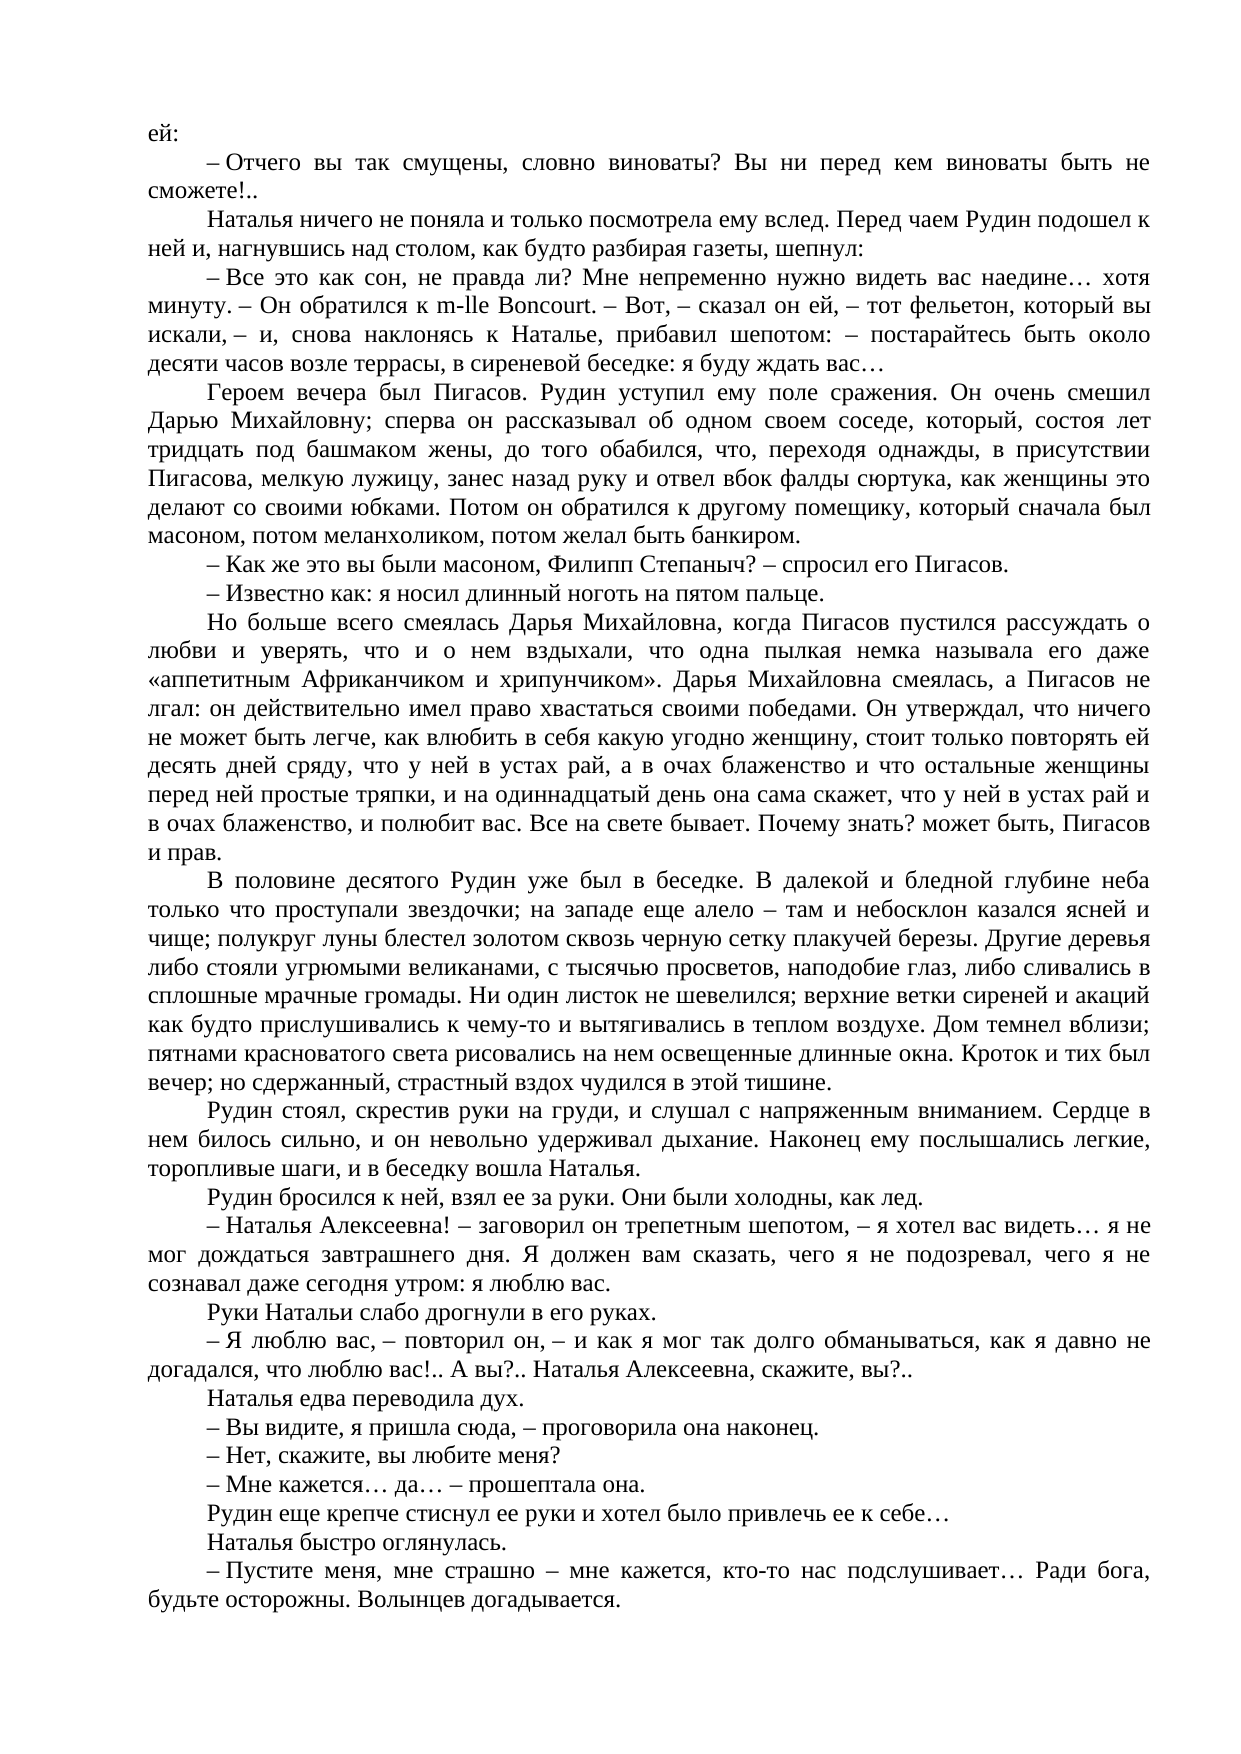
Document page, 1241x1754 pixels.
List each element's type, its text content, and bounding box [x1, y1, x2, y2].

text – Известно как: я носил длинный ноготь на пятом пальце. [148, 578, 1152, 607]
text Рудин бросился к ней, взял ее за руки. Они были холодны, как лед. [148, 1182, 1152, 1211]
text Наталья едва переводила дух. [148, 1383, 1152, 1412]
text Наталья ничего не поняла и только посмотрела ему вслед. Перед чаем Рудин подошел к ней и, нагнувшись над столом, как будто разбирая газеты, шепнул: [148, 204, 1152, 262]
text ей: [148, 118, 1152, 147]
text Героем вечера был Пигасов. Рудин уступил ему поле сражения. Он очень смешил Дарью Михайловну; сперва он рассказывал об одном своем соседе, который, состоя лет тридцать под башмаком жены, до того обабился, что, переходя однажды, в присутствии Пигасова, мелкую лужицу, занес назад руку и отвел вбок фалды сюртука, как женщины это делают со своими юбками. Потом он обратился к другому помещику, который сначала был масоном, потом меланхоликом, потом желал быть банкиром. [148, 377, 1152, 549]
text – Все это как сон, не правда ли? Мне непременно нужно видеть вас наедине… хотя минуту. – Он обратился к m-lle Boncourt. – Вот, – сказал он ей, – тот фельетон, который вы искали, – и, снова наклонясь к Наталье, прибавил шепотом: – постарайтесь быть около десяти часов возле террасы, в сиреневой беседке: я буду ждать вас… [148, 262, 1152, 377]
text – Я люблю вас, – повторил он, – и как я мог так долго обманываться, как я давно не догадался, что люблю вас!.. А вы?.. Наталья Алексеевна, скажите, вы?.. [148, 1326, 1152, 1383]
text Руки Натальи слабо дрогнули в его руках. [148, 1297, 1152, 1326]
text Наталья быстро оглянулась. [148, 1527, 1152, 1556]
text В половине десятого Рудин уже был в беседке. В далекой и бледной глубине неба только что проступали звездочки; на западе еще алело – там и небосклон казался ясней и чище; полукруг луны блестел золотом сквозь черную сетку плакучей березы. Другие деревья либо стояли угрюмыми великанами, с тысячью просветов, наподобие глаз, либо сливались в сплошные мрачные громады. Ни один листок не шевелился; верхние ветки сиреней и акаций как будто прислушивались к чему-то и вытягивались в теплом воздухе. Дом темнел вблизи; пятнами красноватого света рисовались на нем освещенные длинные окна. Кроток и тих был вечер; но сдержанный, страстный вздох чудился в этой тишине. [148, 866, 1152, 1096]
text Рудин еще крепче стиснул ее руки и хотел было привлечь ее к себе… [148, 1498, 1152, 1527]
text – Отчего вы так смущены, словно виноваты? Вы ни перед кем виноваты быть не сможете!.. [148, 147, 1152, 204]
text – Мне кажется… да… – прошептала она. [148, 1469, 1152, 1498]
text Но больше всего смеялась Дарья Михайловна, когда Пигасов пустился рассуждать о любви и уверять, что и о нем вздыхали, что одна пылкая немка называла его даже «аппетитным Африканчиком и хрипунчиком». Дарья Михайловна смеялась, а Пигасов не лгал: он действительно имел право хвастаться своими победами. Он утверждал, что ничего не может быть легче, как влюбить в себя какую угодно женщину, стоит только повторять ей десять дней сряду, что у ней в устах рай, а в очах блаженство и что остальные женщины перед ней простые тряпки, и на одиннадцатый день она сама скажет, что у ней в устах рай и в очах блаженство, и полюбит вас. Все на свете бывает. Почему знать? может быть, Пигасов и прав. [148, 607, 1152, 866]
text – Наталья Алексеевна! – заговорил он трепетным шепотом, – я хотел вас видеть… я не мог дождаться завтрашнего дня. Я должен вам сказать, чего я не подозревал, чего я не сознавал даже сегодня утром: я люблю вас. [148, 1211, 1152, 1297]
text – Пустите меня, мне страшно – мне кажется, кто-то нас подслушивает… Ради бога, будьте осторожны. Волынцев догадывается. [148, 1556, 1152, 1613]
text – Вы видите, я пришла сюда, – проговорила она наконец. [148, 1412, 1152, 1441]
text – Нет, скажите, вы любите меня? [148, 1441, 1152, 1469]
text – Как же это вы были масоном, Филипп Степаныч? – спросил его Пигасов. [148, 549, 1152, 578]
text Рудин стоял, скрестив руки на груди, и слушал с напряженным вниманием. Сердце в нем билось сильно, и он невольно удерживал дыхание. Наконец ему послышались легкие, торопливые шаги, и в беседку вошла Наталья. [148, 1096, 1152, 1182]
